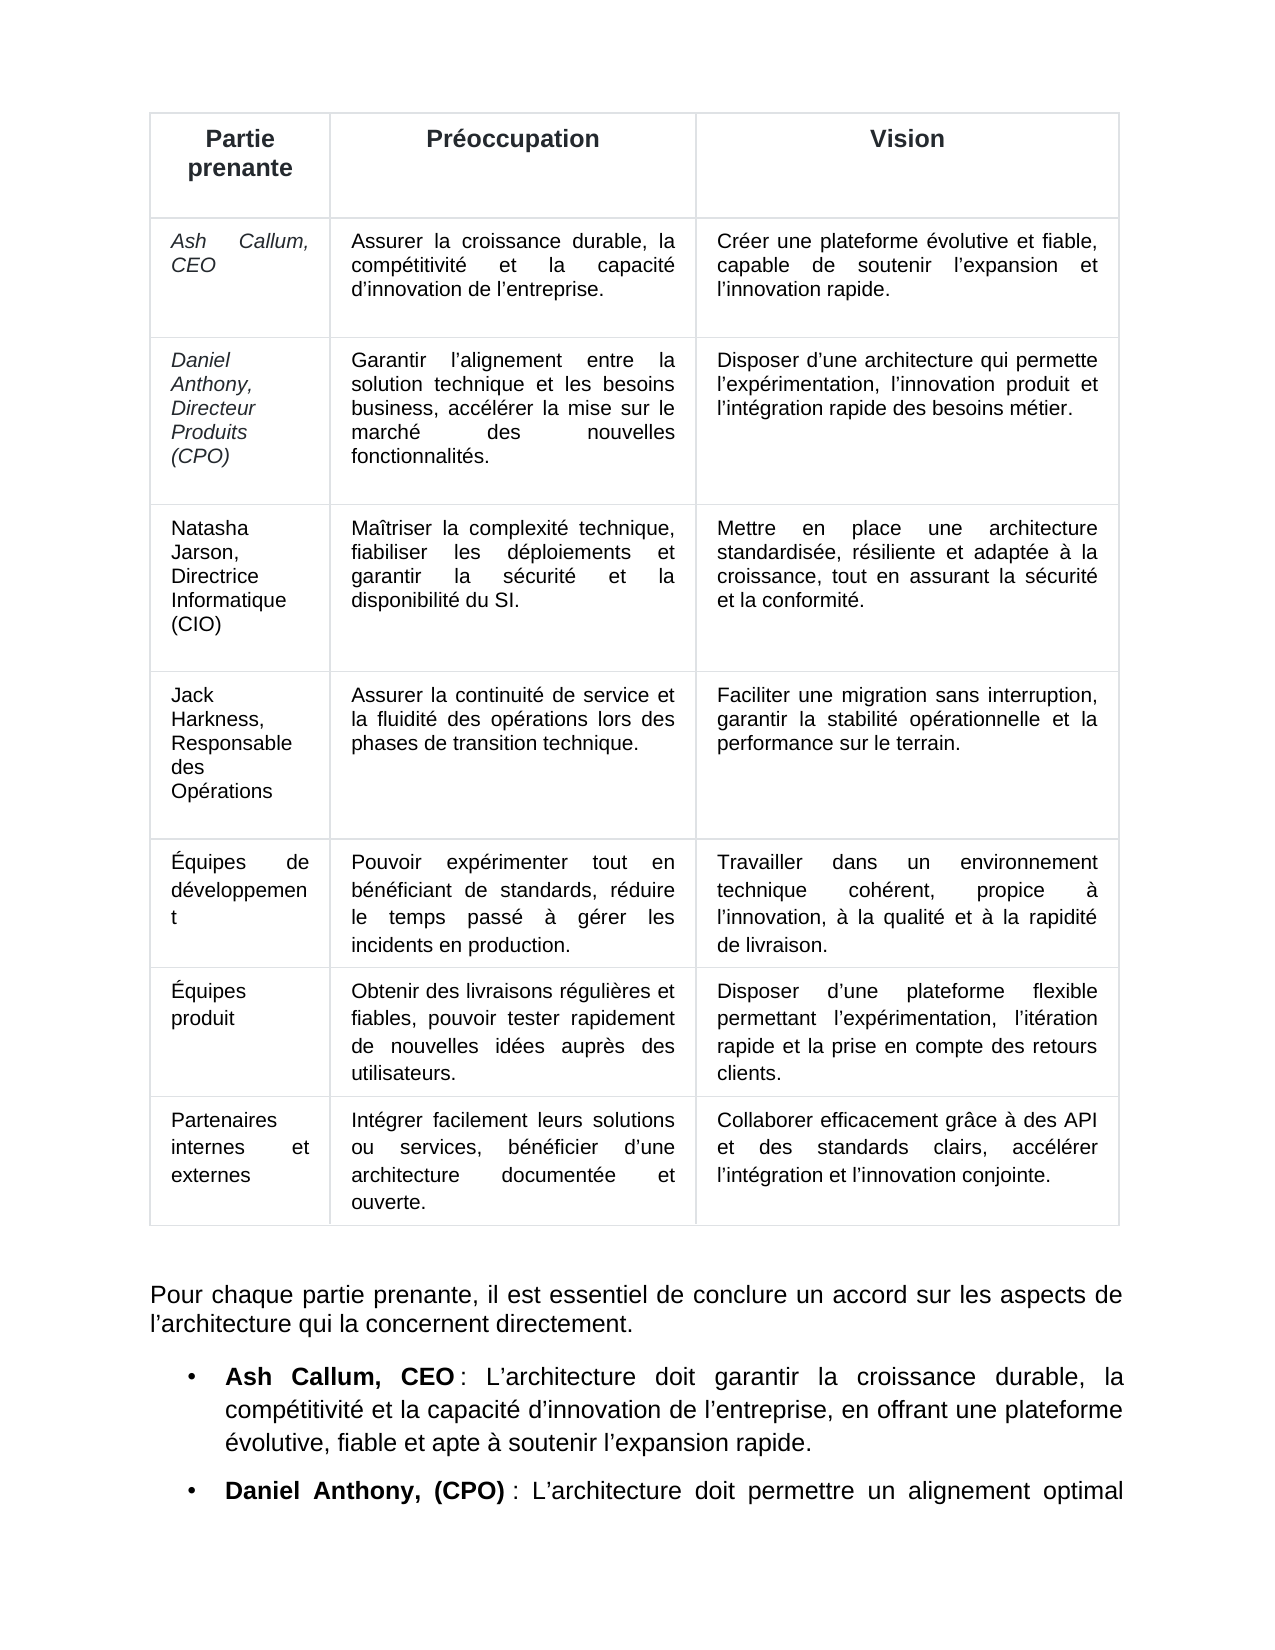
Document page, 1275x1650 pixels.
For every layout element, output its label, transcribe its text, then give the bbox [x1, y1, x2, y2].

table_header Partie prenante [151, 114, 329, 217]
table_header Préoccupation [331, 114, 695, 217]
table_cell Disposer d’une architecture qui permette l’expérimentation, l’innovation produit et l’intégration rapide des besoins métier. [697, 338, 1118, 503]
table_header Vision [697, 114, 1118, 217]
text Pour chaque partie prenante, il est essentiel de conclure un accord sur les aspects de l’architecture qui la concernent directement. [150, 1280, 1125, 1337]
table_cell Collaborer efficacement grâce à des API et des standards clairs, accélérer l’intégration et l’innovation conjointe. [697, 1097, 1118, 1224]
table_cell Daniel Anthony, Directeur Produits (CPO) [151, 338, 329, 503]
table_cell ‍Équipes de développement [151, 840, 329, 967]
table_cell Intégrer facilement leurs solutions ou services, bénéficier d’une architecture documentée et ouverte. [331, 1097, 695, 1224]
table_cell Natasha Jarson, Directrice Informatique (CIO) [151, 505, 329, 671]
table_cell Assurer la continuité de service et la fluidité des opérations lors des phases de transition technique. [331, 672, 695, 838]
table_cell Pouvoir expérimenter tout en bénéficiant de standards, réduire le temps passé à gérer les incidents en production. [331, 840, 695, 967]
table_cell Maîtriser la complexité technique, fiabiliser les déploiements et garantir la sécurité et la disponibilité du SI. [331, 505, 695, 671]
table_cell Obtenir des livraisons régulières et fiables, pouvoir tester rapidement de nouvelles idées auprès des utilisateurs. [331, 968, 695, 1096]
table_cell Ash Callum, CEO [151, 219, 329, 336]
table_cell Travailler dans un environnement technique cohérent, propice à l’innovation, à la qualité et à la rapidité de livraison. [697, 840, 1118, 967]
table_cell Jack Harkness, Responsable des Opérations [151, 672, 329, 838]
table_cell Assurer la croissance durable, la compétitivité et la capacité d’innovation de l’entreprise. [331, 219, 695, 336]
table_cell Créer une plateforme évolutive et fiable, capable de soutenir l’expansion et l’innovation rapide. [697, 219, 1118, 336]
table_cell ‍Équipes produit [151, 968, 329, 1096]
table_cell Disposer d’une plateforme flexible permettant l’expérimentation, l’itération rapide et la prise en compte des retours clients. [697, 968, 1118, 1096]
table_cell Garantir l’alignement entre la solution technique et les besoins business, accélérer la mise sur le marché des nouvelles fonctionnalités. [331, 338, 695, 503]
list Daniel Anthony, (CPO) : L’architecture doit permettre un alignement optimal [187, 1476, 1125, 1505]
list Ash Callum, CEO : L’architecture doit garantir la croissance durable, la compétitivité et la capacité d’innovation de l’entreprise, en offrant une plateforme évolutive, fiable et apte à soutenir l’expansion rapide. [187, 1362, 1125, 1457]
table_cell Faciliter une migration sans interruption, garantir la stabilité opérationnelle et la performance sur le terrain. [697, 672, 1118, 838]
table_cell Mettre en place une architecture standardisée, résiliente et adaptée à la croissance, tout en assurant la sécurité et la conformité. [697, 505, 1118, 671]
table_cell ‍Partenaires internes et externes [151, 1097, 329, 1224]
